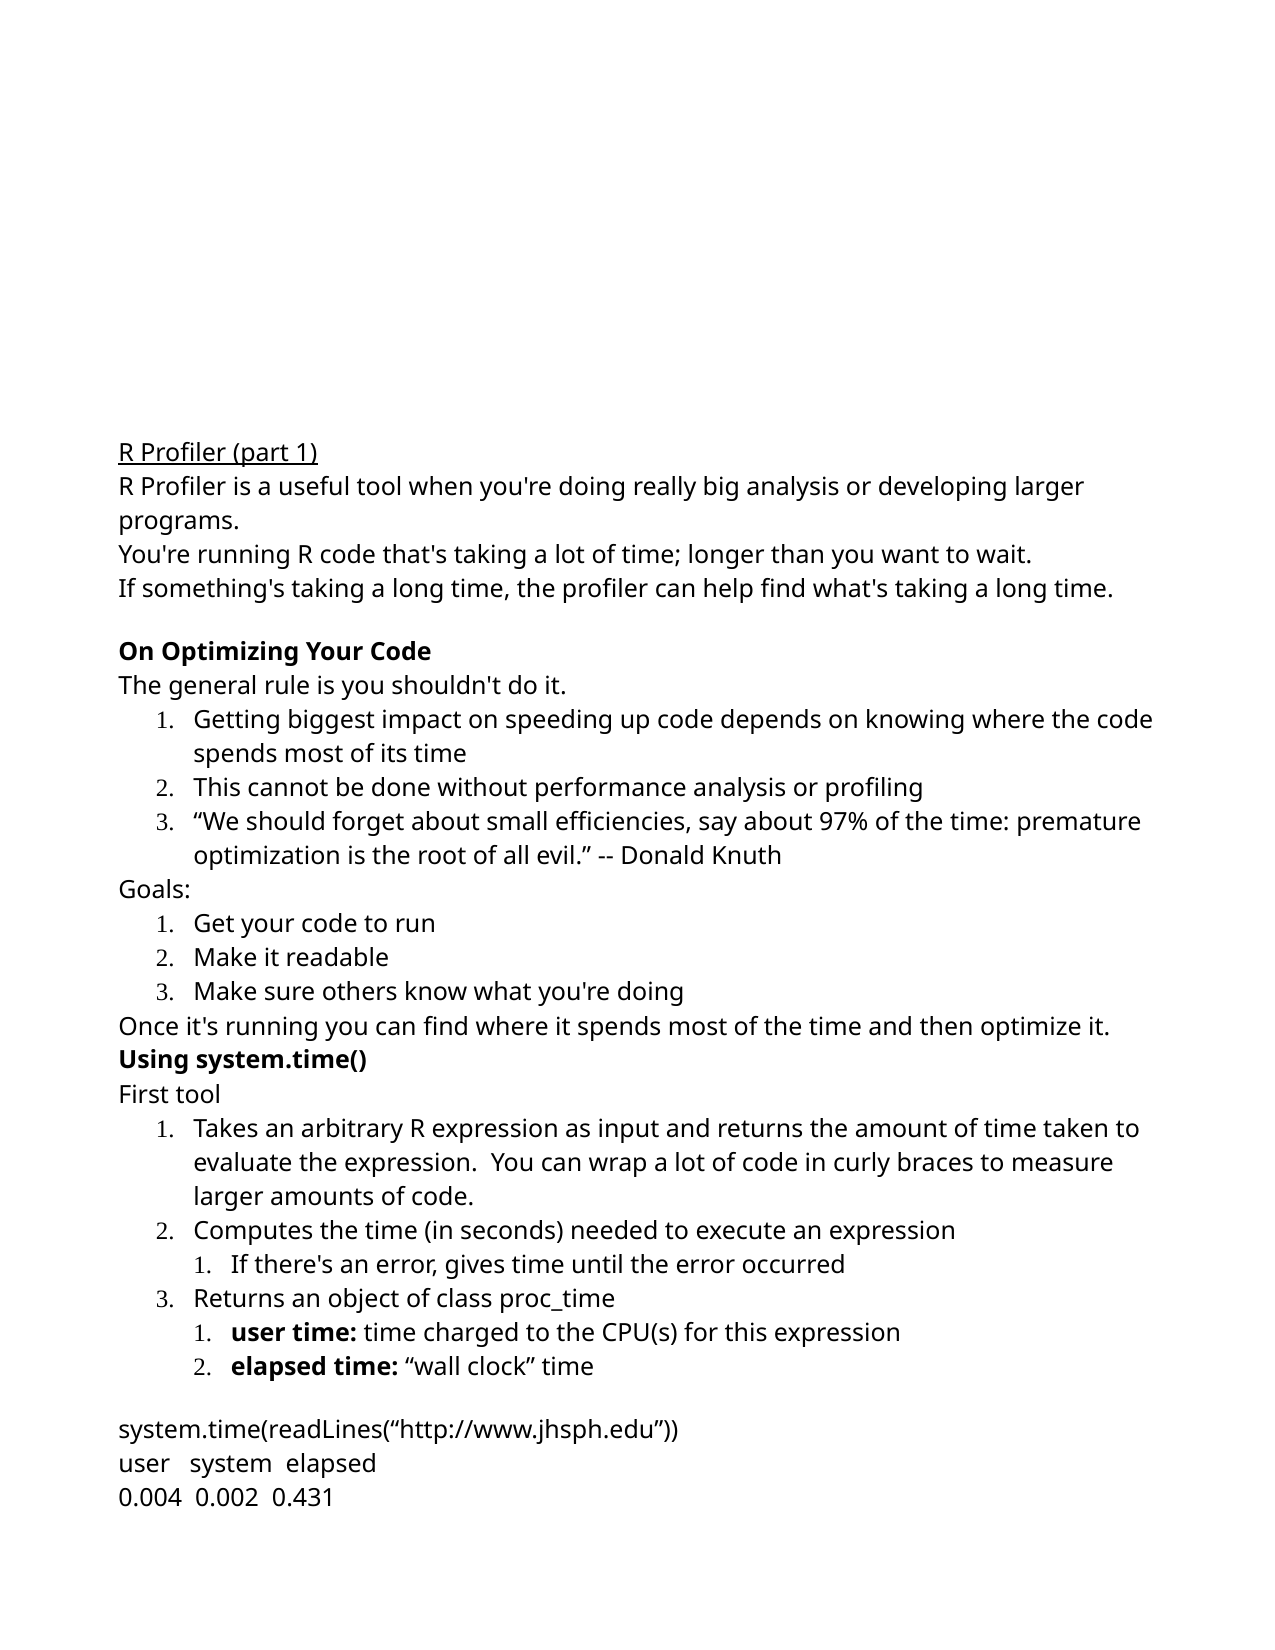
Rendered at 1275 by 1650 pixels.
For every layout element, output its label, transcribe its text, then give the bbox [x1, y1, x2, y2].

list Get your code to run [156, 906, 1157, 940]
text You're running R code that's taking a lot of time; longer than you want to wait. [118, 537, 1157, 571]
text system.time(readLines(“http://www.jhsph.edu”)) [118, 1412, 1157, 1446]
list Returns an object of class proc_time [156, 1281, 1157, 1315]
list elapsed time: “wall clock” time [193, 1349, 1157, 1383]
text Goals: [118, 872, 1157, 906]
text Using system.time() [118, 1042, 1157, 1076]
list Make it readable [156, 940, 1157, 974]
text First tool [118, 1076, 1157, 1110]
text R Profiler (part 1) [118, 434, 1157, 468]
text R Profiler is a useful tool when you're doing really big analysis or developing larger programs. [118, 468, 1157, 537]
text Once it's running you can find where it spends most of the time and then optimize it. [118, 1008, 1157, 1042]
list If there's an error, gives time until the error occurred [193, 1247, 1157, 1281]
text 0.004 0.002 0.431 [118, 1480, 1157, 1514]
list This cannot be done without performance analysis or profiling [156, 770, 1157, 804]
text The general rule is you shouldn't do it. [118, 667, 1157, 702]
text user system elapsed [118, 1446, 1157, 1480]
list Computes the time (in seconds) needed to execute an expression [156, 1212, 1157, 1247]
text If something's taking a long time, the profiler can help find what's taking a long time. [118, 571, 1157, 605]
list “We should forget about small efficiencies, say about 97% of the time: premature optimization is the root of all evil.” -- Donald Knuth [156, 804, 1157, 872]
text On Optimizing Your Code [118, 633, 1157, 667]
list Make sure others know what you're doing [156, 974, 1157, 1008]
list Getting biggest impact on speeding up code depends on knowing where the code spends most of its time [156, 702, 1157, 770]
list Takes an arbitrary R expression as input and returns the amount of time taken to evaluate the expression. You can wrap a lot of code in curly braces to measure larger amounts of code. [156, 1110, 1157, 1212]
list user time: time charged to the CPU(s) for this expression [193, 1315, 1157, 1349]
